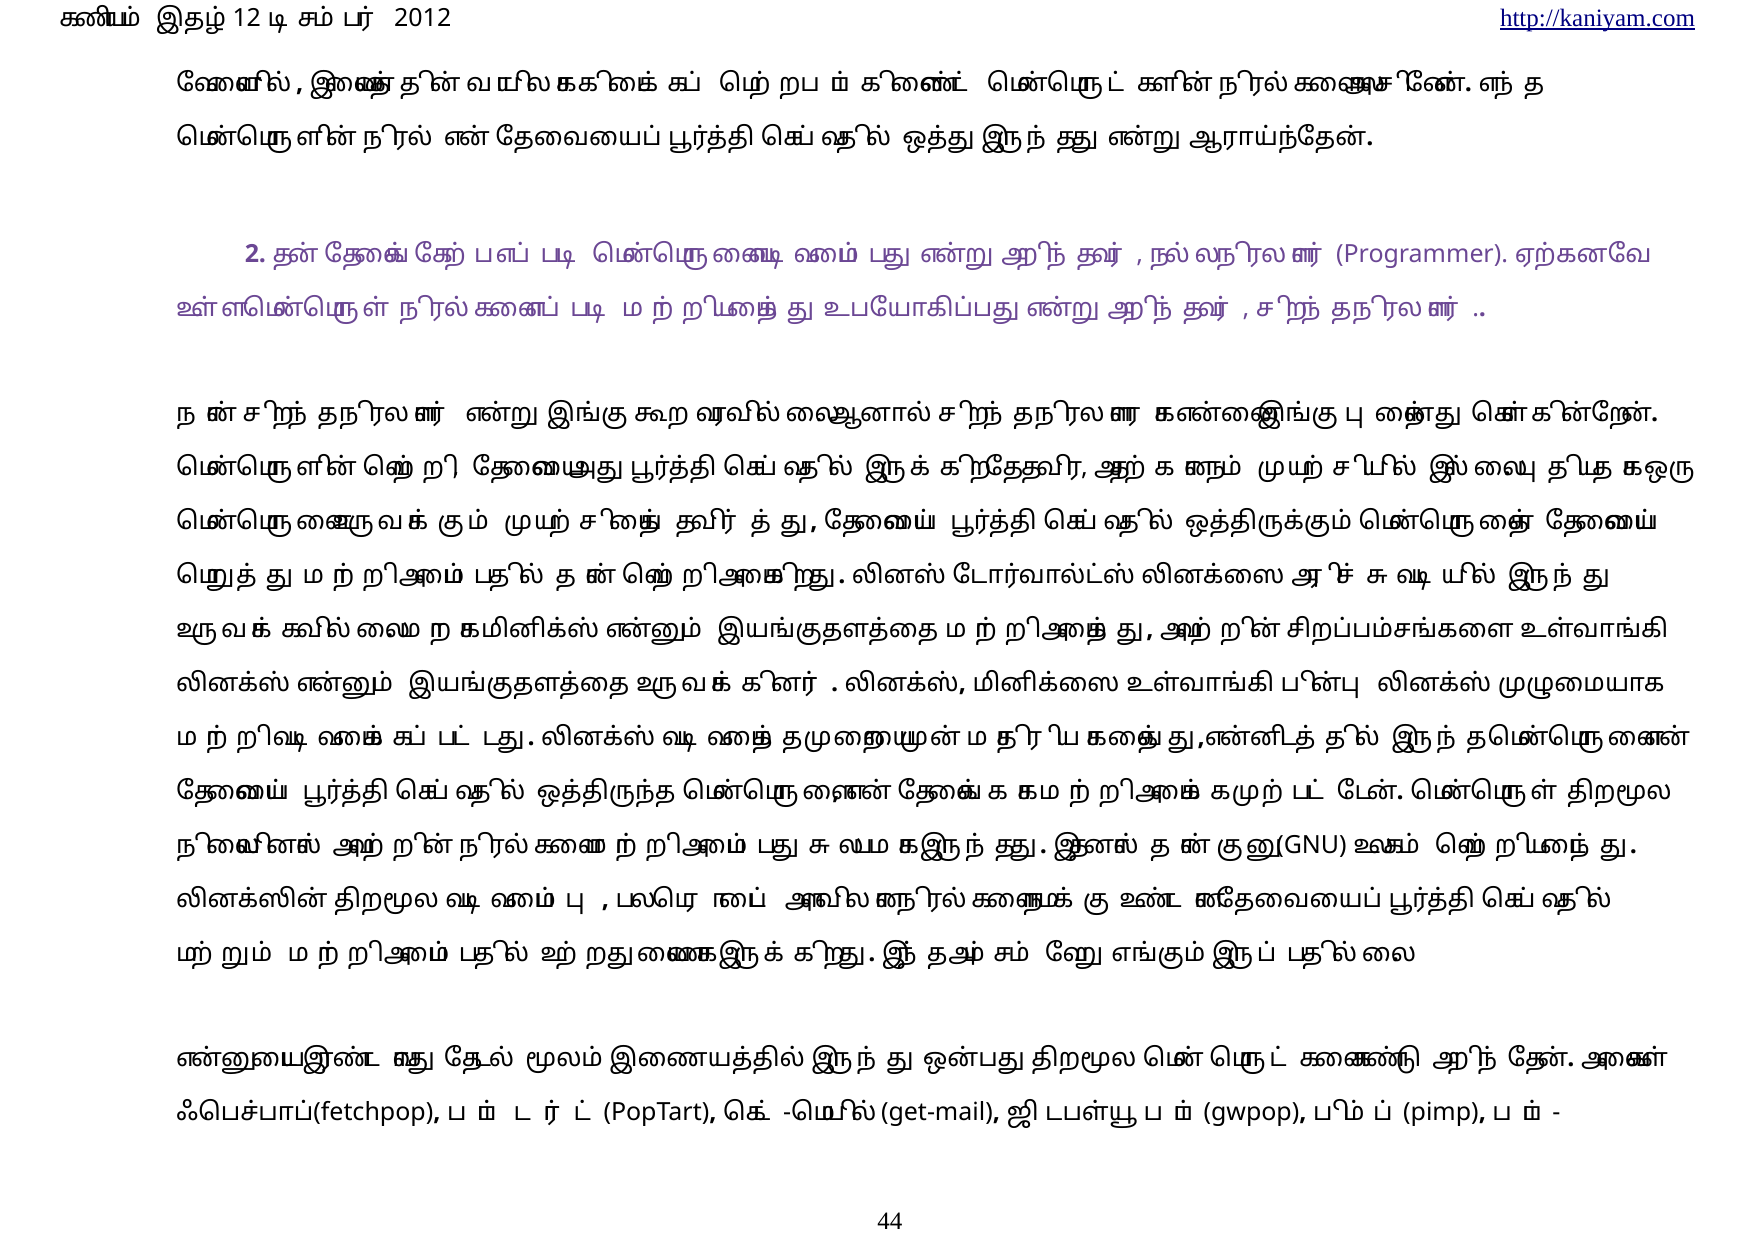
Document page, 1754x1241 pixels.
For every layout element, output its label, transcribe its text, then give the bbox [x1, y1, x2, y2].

text 2. தன் தேவைக்கேற்ப எப்படி மென்பொருளை வடிவமைப்பது என்று அறிந்தவர், நல்ல நிரலாளர்(Programmer). ஏற்கனவே உள்ள மென்பொருள் நிரல்களை எப்படி மாற்றியமைத்து உபயோகிப்பது என்று அறிந்தவர், சிறந்த நிரலாளர்.. நான் சிறந்த நிரலாளர் என்று இங்கு கூற வரவில்லை. ஆனால் சிறந்த நிரலாளராக என்னை இங்கு புனைந்து கொள்கின்றேன். மென்பொருளின் வெற்றி, தேவையை அது பூர்த்தி செய்வதில் இருக்கிறதே தவிர, அதற்கான நம் முயற்சியில் இல்லை. புதியதாக ஒரு மென்பொருளை உருவாக்கும் முயற்சியைத் தவிர்த்து, தேவையைப் பூர்த்தி செய்வதில் ஒத்திருக்கும் மென்பொருளைத் தேவையைப் பொறுத்து மாற்றி அமைப்பதில் தான் வெற்றி அமைகிறது. லினஸ் டோர்வால்ட்ஸ் லினக்ஸை அரிச்சுவடியில் இருந்து உருவாக்கவில்லை. மாறாக மினிக்ஸ் என்னும் இயங்குதளத்தை மாற்றி அமைத்து, அவற்றின் சிறப்பம்சங்களை உள்வாங்கி லினக்ஸ் என்னும் இயங்குதளத்தை உருவாக்கினார். லினக்ஸ், மினிக்ஸை உள்வாங்கி பின்பு லினக்ஸ் முழுமையாக மாற்றி வடிவமைக்கப்பட்டது. லினக்ஸ் வடிவமைத்த முறையை முன் மாதிரியாக வைத்து,என்னிடத்தில் இருந்த மென்பொருளை என் தேவையைப் பூர்த்தி செய்வதில் ஒத்திருந்த மென்பொருளை, என் தேவைக்காக மாற்றி அமைக்க முற்பட்டேன். மென்பொருள் திறமூல நிலையினால் அவற்றின் நிரல்களை மாற்றி அமைப்பது சுலபமாக இருந்தது. இதனால் தான் குனு(GNU) உலகம் வெற்றியடைந்து. லினக்ஸின் திறமூல வடிவமைப்பு , பல டெரா பைட் அளவிலான நிரல்களை நமக்கு உண்டான தேவையைப் பூர்த்தி செய்வதில் மற்றும் மாற்றி அமைப்பதில் உற்ற துணையாக இருக்கிறது. இந்த அம்சம் வேறு எங்கும் இருப்பதில்லை. என்னுடைய இரண்டாவது தேடல் மூலம் இணையத்தில் இருந்து ஒன்பது திறமூல மென் பொருட்களை கண்டு அறிந்தேன். அவைகள் ஃபெச்பாப்(fetchpop), பாப் டார்ட்(PopTart), கெட்-மெயில்(get-mail), ஜி டபள்யூ பாப்(gwpop), பிம்ப்(pimp), பாப்-பேர்ல்(pop-perl), பாப் சி(popc), பாப் மெயில்(popmail) மற்றும் யூ பாப்(upop). ஃபெச்பாப்-ஐ எழுதியவர் சியாங் ஹாங் ஒ. ஃபெச்பாப், என் தேவையைப் பூர்த்தி செய்வதில் நெருங்கி இருந்தது. இதனை என் தேவைக்கேற்ப மாற்றி அமைத்தேன். இதை இதன் ஆசிரியர் சியாங் ஹாங் தன்னுடைய 1.9 வெளியீட்டில் ஏற்றுக்கொண்டார். சில வாரங்கள் கழிந்த பின், ஃபெச்பாப் மென்பொருளில் சில குளறுபடிகளைக் கண்டறிந்தேன். ஃபெச்பாப், பாப்3(pop3) ப்ரோடோகாலை மட்டுமே கையாளக் கூடியதாக இருந்தது. மேலும் ஃபெச்பாப்-ன் நிரல் மிகவும் அனுபவம் இல்லாத நபர் எழுதியது போல் இருந்தது. சியாங் ஹாங் மதிநுட்பம் கொண்டவராகவும், அனுபவம் இல்லாதவராகவும் இருந்தார். அவருடைய படைப்பின் மூலம் நான் இதை உணர்ந்தேன். கார்ல் ஹாரிஸின் படைப்பான பாப்கிளைண்டை நான் கண்டறிந்தேன். கார்லின் படைப்பு மிகவும் நேர்த்தியாக வடிவமைக்கப்பட்டு இருந்தது. ஆனால் ஃபெச்பாப்பில் உள்ள அம்சங்கள் கார்லின் படைப்பான பாப்கிளைண்டில் இல்லை. ஃபெச்பாப்புடன் இருப்பதா? அல்லது அதை துறப்பதா? துறந்தால், ஃபெச்பாப்பில் நான் எழுதிய நிரல்களை இழக்க வேண்டும். ஒரு நல்ல மென்பொருளை உருவாக்க, துறப்பது சரியா? ஃபெச்பாப்பை துறப்பதற்கு சில முக்கிய காரணங்கள் இருந்தது. அது பல ப்ரோடோகால்களை அந்த மென்பொருளால் கையாள முடியும். ஃபெச்பாப்பில் பாப்2, ஆர் பாப் மற்றும் ஏ பாப் போன்ற ப்ரோடோகால்களுக்கு வசதியில்லை. ஐ மேப் (IMAP- Internet Message Access Protocol)-ஐப் பற்றி எனக்கு சுமாராக தகவல் தெரிந்து இருந்தது. ஆர்வமிகுதியால் என் மென்பொருளில் இந்த வசதியைச் சேர்க்க நினைத்தேன். நல்ல மென்பொருளை உருவாக்க என் முயற்சியில் சிலவற்றைத் துறப்பதில் எனக்கு உடன்பாடு இருந்தது. இது லினக்ஸை தழுவுவதற்கு முன் நான் கற்றறிந்தது. - தொடரும்...... [176, 236, 1695, 1130]
text 1993 ஆம் ஆண்டு வாக்கில், பென்சில்வேனியாவில் உள்ள மேற்கு செஸ்டரில் உள்ள செஸ்டர் கௌண்டி இன்டர் லிங்க் (Chester County InterLink - CCIL), சுருக்கமாக சி.சி.ஐ.எல் என்னும் இலவச இணைய வசதி சேவை நிறுவனத்திற்கு நான் பணியாற்றினேன். சி.சி.ஐ.எல்-ஐ உருவாக்கியதில் இணை படைப்பாளியாக, என் பங்களிப்பைத் தந்துள்ளேன். சி.சி.ஐ.எல்-ல் உள்ள பல பயனர்களின் தகவல் பரிமாற்ற சேவையான பி.பி.எஸ் (Bulletin Board Service - BBS)-ஐ நான் வடிவமைத்துள்ளேன். நீங்கள் locke.ccil.org என்னும் தளத்திற்கு டெல்நெட்(telnet) செய்வதன் மூலம், இந்த சேவையைப் பார்க்கலாம். இன்று சுமார் மூவாயிரம் பயனர்களுக்கு முப்பது தொலைபேசியின் வாயிலாக, பி.பி.எஸ் இணைய சேவையை அளிக்கிறது. இணையத்தின் வாயிலாக மின்னஞ்சல் பெறுவது எனக்குப் பழக்கமான ஒன்று. ஆனால் என் கணினியிலிருந்து (ஸ்நார்க்-என் கணினியின் பெயர்) ஒவ்வொரு முறையும் நான் டெல்நெட் முறையில் என் மின்னஞ்சலைப் பார்க்க வேண்டியிருந்தது . இதற்கு ஒரு மென்பொருள் தேவைப்பட்டது. அந்த மென்பொருள் குறிப்பிட்ட கால இடைவெளியில் அவ்வப்போது சி.சி.ஐ.எல் நெட்வொர்க்கின் locke.ccil.org தளத்தைத் தொடர்பு கொண்டு, எனக்குரிய மின்னஞ்சலை எடுத்து, அதை என் கணினியில் (ஸ்நார்க்கில்) சேர்க்க வேண்டும். இணையத்தில் எஸ்.எம்.டி.பி ப்ரோடோகால் வழியாக என் மின்னஞ்சலை எடுக்க இயலாது. ஏனென்றால் முழு நேர இணைய வசதி இருந்தால் தான், எஸ்.எம்.டி.பி ப்ரோடோகால் சிறப்பாக செயல்படும். என் கணினிக்கு முழு நேர இணையத் தொடர்பு வசதியோ, நிலையான ஐபி முகவரியோ கிடையாது. எனவே எனக்குத் தேவையானதெல்லாம், அவ்வப்போது சி.சி.ஐ.எல் நெட்வொர்க்கைத் தொடர்பு கொண்டு, என் மின்னஞ்சலை எடுத்து, என் கணினியில் சேர்க்க, ஒரு மென்பொருள். இத்தகைய வசதி கொண்ட மென்பொருள் உண்டு என்று எனக்கு தெரியும். இத்தகைய மென்பொருளின் தகவல் பரிமாற்றத்துக்குப் பயன்படுத்தப்படும் சங்கேத மொழியை போஸ்ட் ஆபிஸ் ப்ரோடோகால் (பாப் கிளைண்ட் - POP CLIENT)என்று அழைப்பர் . இன்று பாப் கிளைண்ட் மின்னஞ்சலைக் கையாளும் மென்பொருட்களில் பிரபலமாக உபயோகிக்கப்படுகின்றது. ஆனால் அக்கால கட்டத்தில் என் மின்னஞ்சலைக் கையாளும் மென்பொருளில், பாப் கிளைண்ட் தொழிற்நுட்பம் இல்லை. உடனடியாக எனக்குத் தேவையான மென்பொருளை இணையத்தில் தேட ஆரம்பித்தேன். மூன்று அல்லது நான்கு பாப் கிளைண்ட் தொழிற்நுட்பத்தை கொண்ட மென்பொருளைக் கண்டு அறிந்தேன் . ஆனால் ஒன்று கூட என் தேவையை சரியாகப் பூர்த்தி செய்யவில்லை. நான் இணையத்தில் கண்டறிந்த பாப் கிளைண்டில் சிக்கல் இருந்தது. பிரச்சனை என்னவென்றால், ஜோ என்பவர் locke.ccil.org என்னும் நெட்வொர்க்கிலிருந்து எனக்கு அனுப்பிய மின்னஞ்சலுக்கு நான் பதில் எழுதி அனுப்பினால், அது locke.ccil.org நெட்வொர்க்கில் உள்ள ஜோவிற்கு போகாமல், என் கணினியில் ஜோ என்னும் இல்லாத நபருக்கு பதில் மின்னஞ்சலை அனுப்பியது. இதனால் நான் அனுப்பும் மின்னஞ்சலுக்கு, அதன் முகவரியில் பயனர் பெயருடன் மின்னஞ்சலின் நெட்வொர்க் பெயரும் கட்டாயமானது ( joe@ccil.org). இவ்வண்ணம் நான் எழுதும் ஒவ்வொரு பதில் மின்னஞ்சலுக்கும் அதன் முகவரியில் நெட்வொர்க்கின் பெயரைச் சேர்த்து, கையால் டைப் செய்வது கடினமான வேலையாக இருந்தது. இந்நிலையில் இணையத்தில் எனக்கு கிடைக்கப் பெற்ற மென்பொருட்கள் எல்லாம், என் தேவைக்கு நேரடி தீர்வாக அமையவில்லை. இவைகள் நமக்கு சில படிப்பினையைத் தந்தன. 1. மென்பொருளின் சிறப்பம்சங்கள், அவைகளின் படைப்பாளிகளின் தனிப்பட்டத் தேவையைப் பொறுத்தே அமைகின்றன. "தேவையே, கண்டறிதலின் தாய்" என்னும் முதுமொழிக்கேற்ப, படைப்பாளியின் தேவையைப் பொறுத்தே அந்த மென்பொருளின் செயல்தன்மை அமைகிறது. பொதுவாக சம்பளத்திற்காகவோ, பண ஆதாயத்திற்காகவோ செய்யப்படும் மென்பொருட்கள் அதன் படைப்பாளியின் பண ஆதாயத்திற்காக அமைகிறதே தவிர, அவற்றில் படைப்பாளியின் தேவையோ, காதலோ வெளிப்படுவதில்லை. ஆனால் லினக்ஸ் உலகில் எழுதப்படும் மென்பொருட்கள் படைப்பாளியின் தேவையையும், காதலையும் பொறுத்து அமைகின்றன. இதனால் லினக்ஸ் உலகில் செய்யப்படும் மென்பொருட்கள் உயர் தரத்தில் விளங்குகின்றன. என் தேவையைப் பூர்த்தி செய்ய நான் ஒரு பாப் கிளைண்டை புதியதாக உருவாக்க முயற்சி எடுக்க வேண்டுமா, என்று நினைத்த வேளையில், இணையத்தின் வாயிலாக கிடைக்கப் பெற்ற பாப்கிளைண்ட் மென்பொருட்களின் நிரல்களை அலசினேன். எந்த மென்பொருளின் நிரல் என் தேவையைப் பூர்த்தி செய்வதில் ஒத்து இருந்தது என்று ஆராய்ந்தேன். [176, 64, 1695, 206]
